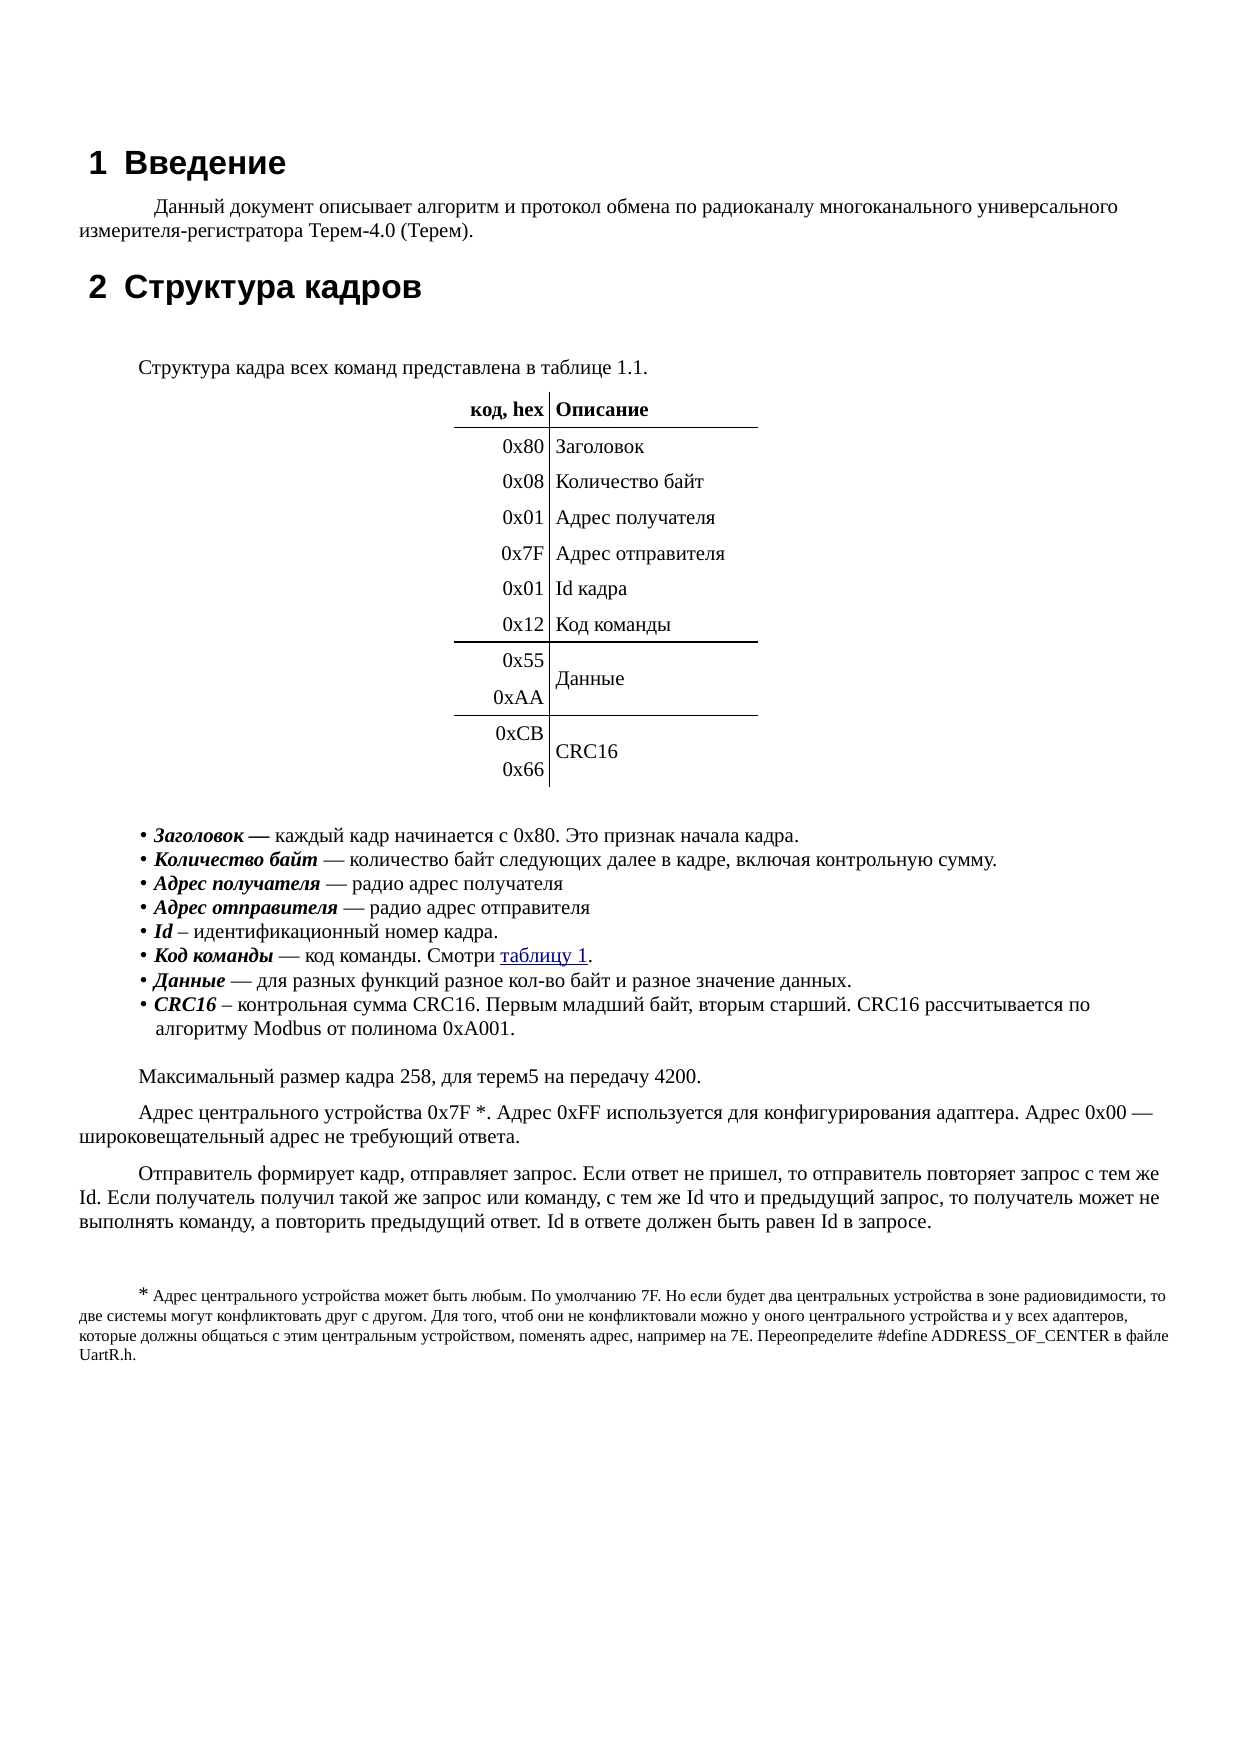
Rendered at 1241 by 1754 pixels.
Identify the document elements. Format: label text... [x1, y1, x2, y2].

text Максимальный размер кадра 258, для терем5 на передачу 4200. [79, 1064, 1187, 1088]
table_cell 0x01 [454, 499, 549, 535]
table_cell 0x12 [454, 606, 549, 641]
text Данный документ описывает алгоритм и протокол обмена по радиоканалу многоканального универсального измерителя-регистратора Терем-4.0 (Терем). [79, 194, 1187, 242]
table_cell Заголовок [550, 428, 758, 464]
list Адрес отправителя — радио адрес отправителя [140, 895, 1187, 919]
table_cell Адрес отправителя [550, 535, 758, 570]
table_cell 0xCB [454, 716, 549, 751]
text Отправитель формирует кадр, отправляет запрос. Если ответ не пришел, то отправитель повторяет запрос с тем же Id. Если получатель получил такой же запрос или команду, с тем же Id что и предыдущий запрос, то получатель может не выполнять команду, а повторить предыдущий ответ. Id в ответе должен быть равен Id в запросе. [79, 1161, 1187, 1233]
list Адрес получателя — радио адрес получателя [140, 871, 1187, 895]
list Данные — для разных функций разное кол-во байт и разное значение данных. [140, 967, 1187, 992]
table_cell 0x01 [454, 570, 549, 606]
table_cell Количество байт [550, 464, 758, 499]
list CRC16 – контрольная сумма CRC16. Первым младший байт, вторым старший. CRC16 рассчитывается по алгоритму Modbus от полинома 0xA001. [140, 992, 1187, 1040]
text Адрес центрального устройства 0x7F *. Адрес 0xFF используется для конфигурирования адаптера. Адрес 0х00 — широковещательный адрес не требующий ответа. [79, 1100, 1187, 1148]
table_cell Данные [550, 643, 758, 714]
table_cell 0xAA [454, 678, 549, 714]
table_header Описание [550, 392, 758, 427]
table_cell Адрес получателя [550, 499, 758, 535]
table_cell 0x7F [454, 535, 549, 570]
table_cell 0x55 [454, 643, 549, 678]
table_cell Id кадра [550, 570, 758, 606]
table_cell Код команды [550, 606, 758, 641]
table_header код, hex [454, 392, 549, 427]
table_cell 0x80 [454, 428, 549, 464]
list Id – идентификационный номер кадра. [140, 919, 1187, 943]
list Код команды — код команды. Смотри таблицу 1. [140, 943, 1187, 967]
list Заголовок — каждый кадр начинается с 0x80. Это признак начала кадра. [140, 823, 1187, 847]
text Структура кадра всех команд представлена в таблице 1.1. [79, 355, 1187, 379]
subtitle Введение [79, 143, 1187, 182]
table_cell CRC16 [550, 716, 758, 787]
table_cell 0x66 [454, 751, 549, 787]
subtitle Структура кадров [79, 267, 1187, 306]
text * Адрес центрального устройства может быть любым. По умолчанию 7F. Но если будет два центральных устройства в зоне радиовидимости, то две системы могут конфликтовать друг с другом. Для того, чтоб они не конфликтовали можно у оного центрального устройства и у всех адаптеров, которые должны общаться с этим центральным устройством, поменять адрес, например на 7Е. Переопределите #define ADDRESS_OF_CENTER в файле UartR.h. [79, 1282, 1187, 1364]
table_cell 0x08 [454, 464, 549, 499]
list Количество байт — количество байт следующих далее в кадре, включая контрольную сумму. [140, 847, 1187, 871]
